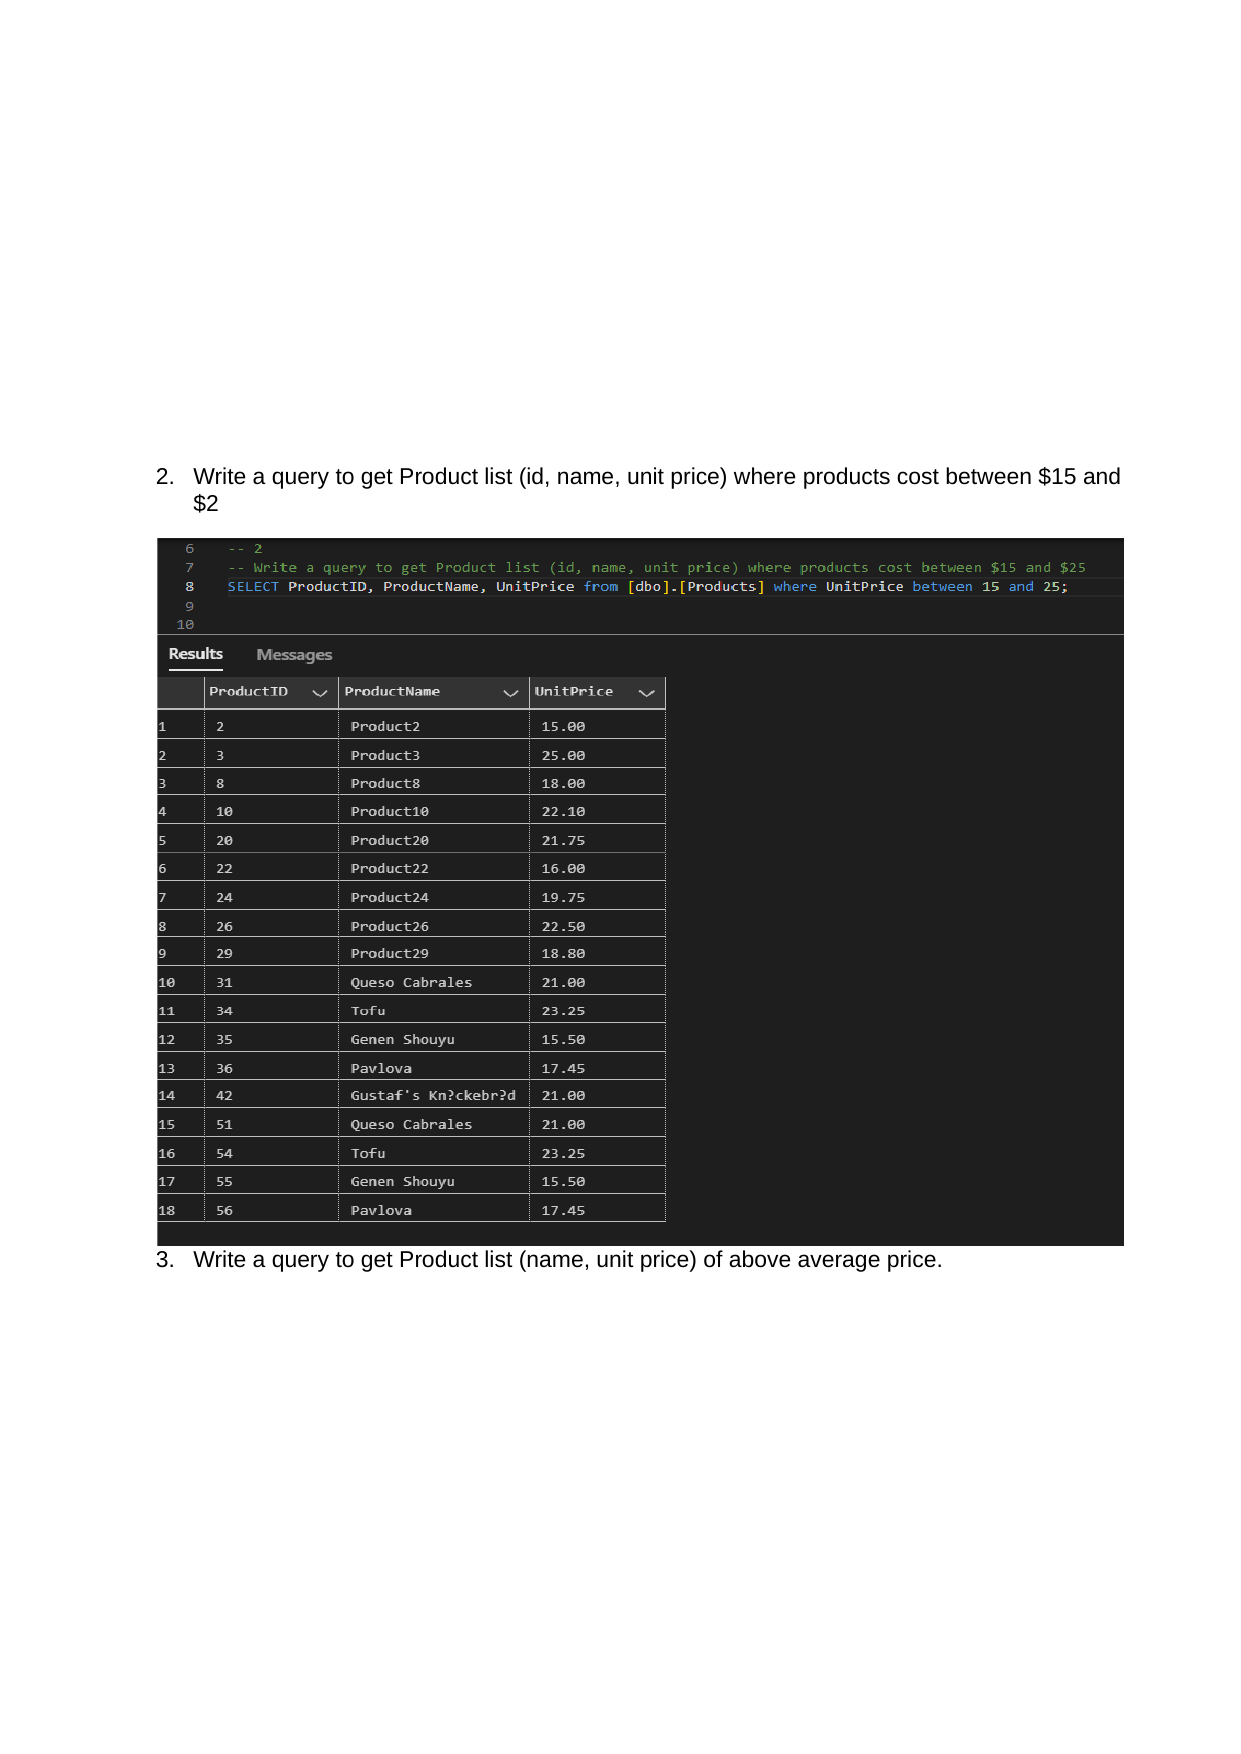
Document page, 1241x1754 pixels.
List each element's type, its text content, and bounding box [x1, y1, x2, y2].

list Write a query to get Product list (id, name, unit price) where products cost between $15 and $2 [156, 463, 1122, 516]
list Write a query to get Product list (name, unit price) of above average price. [156, 1075, 1122, 1272]
picture [157, 538, 1124, 1246]
